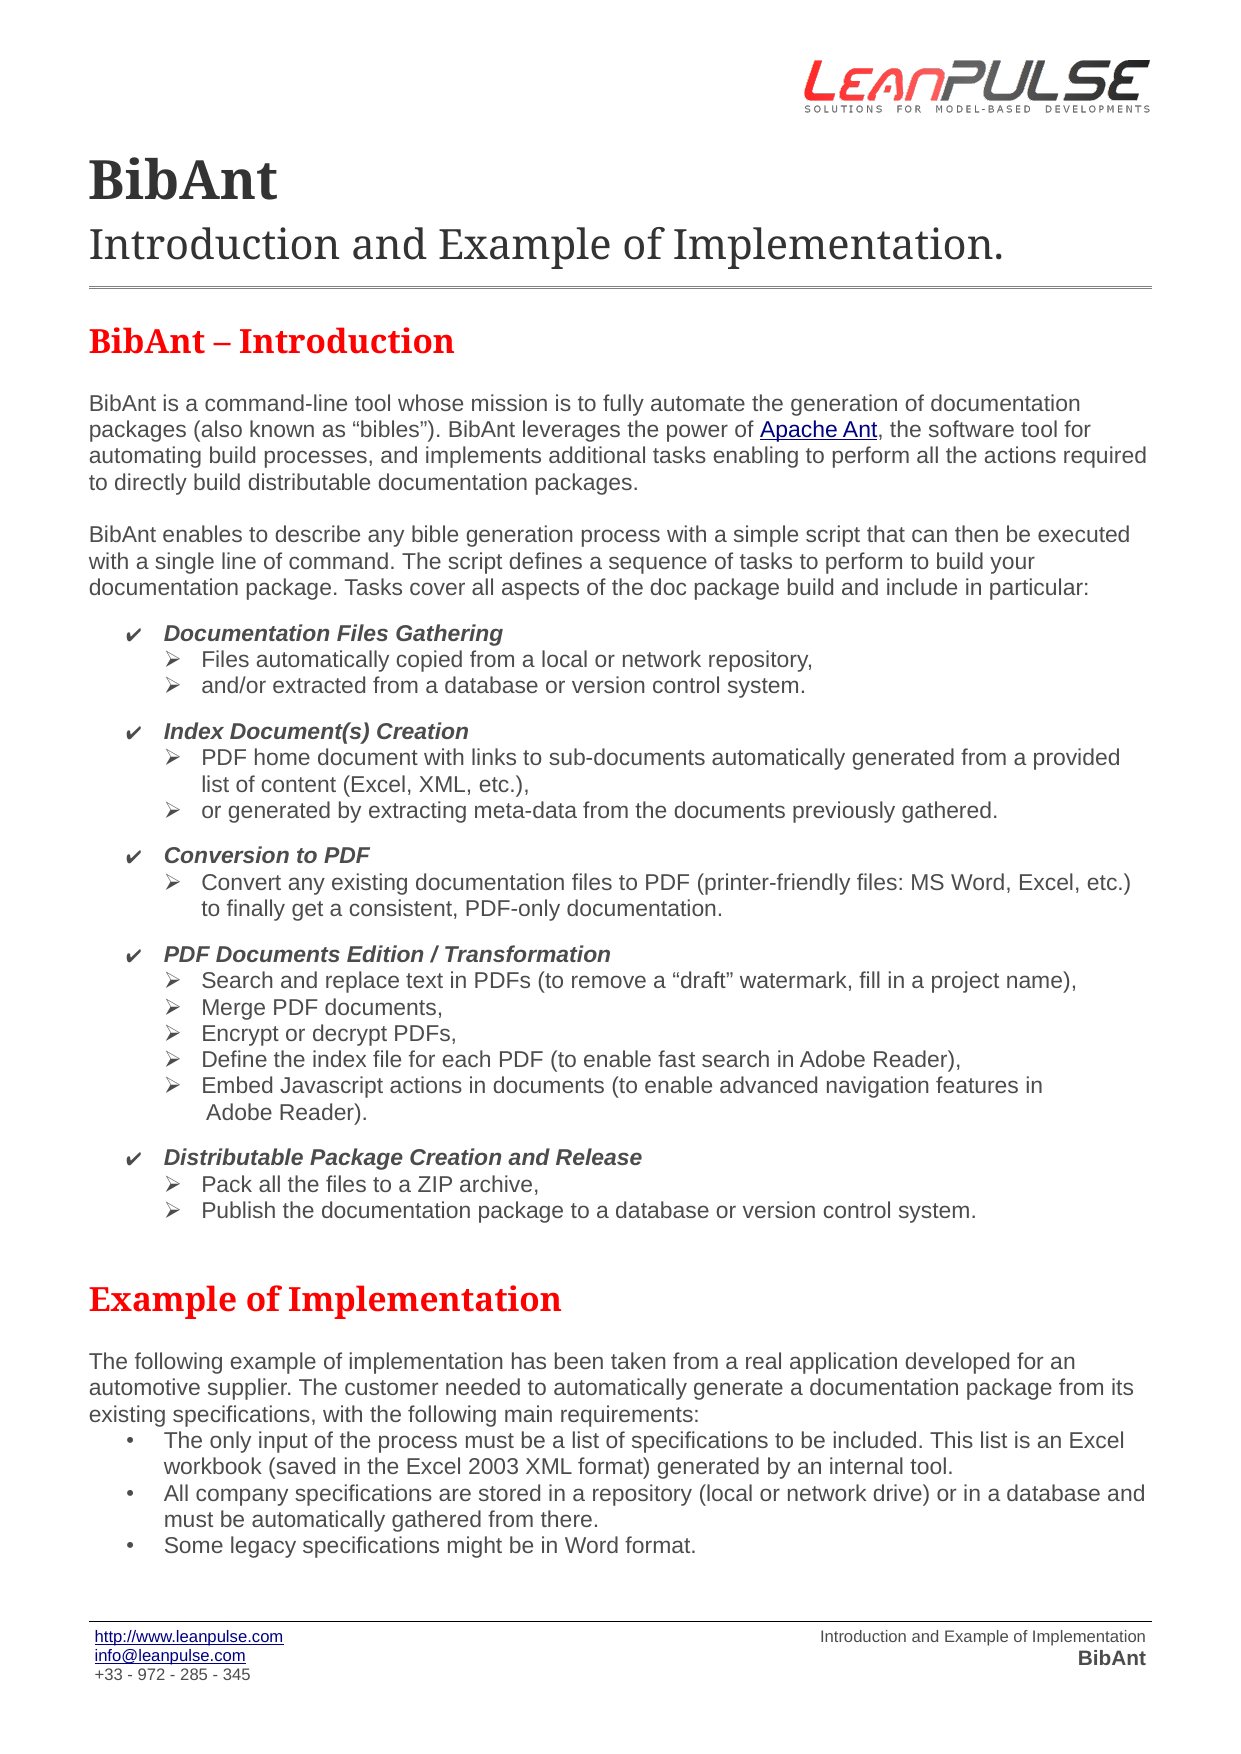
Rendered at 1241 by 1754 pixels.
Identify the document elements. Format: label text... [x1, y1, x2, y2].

list Define the index file for each PDF (to enable fast search in Adobe Reader), [163, 1046, 1152, 1072]
list Convert any existing documentation files to PDF (printer-friendly files: MS Word, Excel, etc.) to finally get a consistent, PDF-only documentation. [163, 869, 1152, 922]
text BibAnt – Introduction [88, 318, 1152, 363]
list Pack all the files to a ZIP archive, [163, 1171, 1152, 1197]
list Files automatically copied from a local or network repository, [163, 646, 1152, 672]
text Introduction and Example of Implementation. [88, 215, 1152, 272]
list Encrypt or decrypt PDFs, [163, 1020, 1152, 1046]
list Merge PDF documents, [163, 993, 1152, 1020]
text BibAnt [88, 141, 1152, 215]
list Publish the documentation package to a database or version control system. [163, 1197, 1152, 1223]
list Documentation Files Gathering [126, 620, 1152, 646]
list or generated by extracting meta-data from the documents previously gathered. [163, 797, 1152, 823]
picture [802, 59, 1152, 118]
list Search and replace text in PDFs (to remove a “draft” watermark, fill in a project name), [163, 967, 1152, 993]
list Embed Javascript actions in documents (to enable advanced navigation features in [163, 1072, 1152, 1099]
list Conversion to PDF [126, 842, 1152, 869]
text Example of Implementation [88, 1276, 1152, 1322]
list Adobe Reader). [163, 1099, 1152, 1125]
text BibAnt enables to describe any bible generation process with a simple script that can then be executed with a single line of command. The script defines a sequence of tasks to perform to build your documentation package. Tasks cover all aspects of the doc package build and include in particular: [88, 521, 1152, 601]
list All company specifications are stored in a repository (local or network drive) or in a database and must be automatically gathered from there. [126, 1480, 1152, 1532]
list PDF home document with links to sub-documents automatically generated from a provided list of content (Excel, XML, etc.), [163, 744, 1152, 797]
text The following example of implementation has been taken from a real application developed for an automotive supplier. The customer needed to automatically generate a documentation package from its existing specifications, with the following main requirements: [88, 1348, 1152, 1427]
list The only input of the process must be a list of specifications to be included. This list is an Excel workbook (saved in the Excel 2003 XML format) generated by an internal tool. [126, 1427, 1152, 1480]
text BibAnt is a command-line tool whose mission is to fully automate the generation of documentation packages (also known as “bibles”). BibAnt leverages the power of Apache Ant, the software tool for automating build processes, and implements additional tasks enabling to perform all the actions required to directly build distributable documentation packages. [88, 390, 1152, 495]
list Distributable Package Creation and Release [126, 1144, 1152, 1171]
list Some legacy specifications might be in Word format. [126, 1532, 1152, 1559]
list PDF Documents Edition / Transformation [126, 941, 1152, 967]
list and/or extracted from a database or version control system. [163, 672, 1152, 699]
list Index Document(s) Creation [126, 718, 1152, 744]
